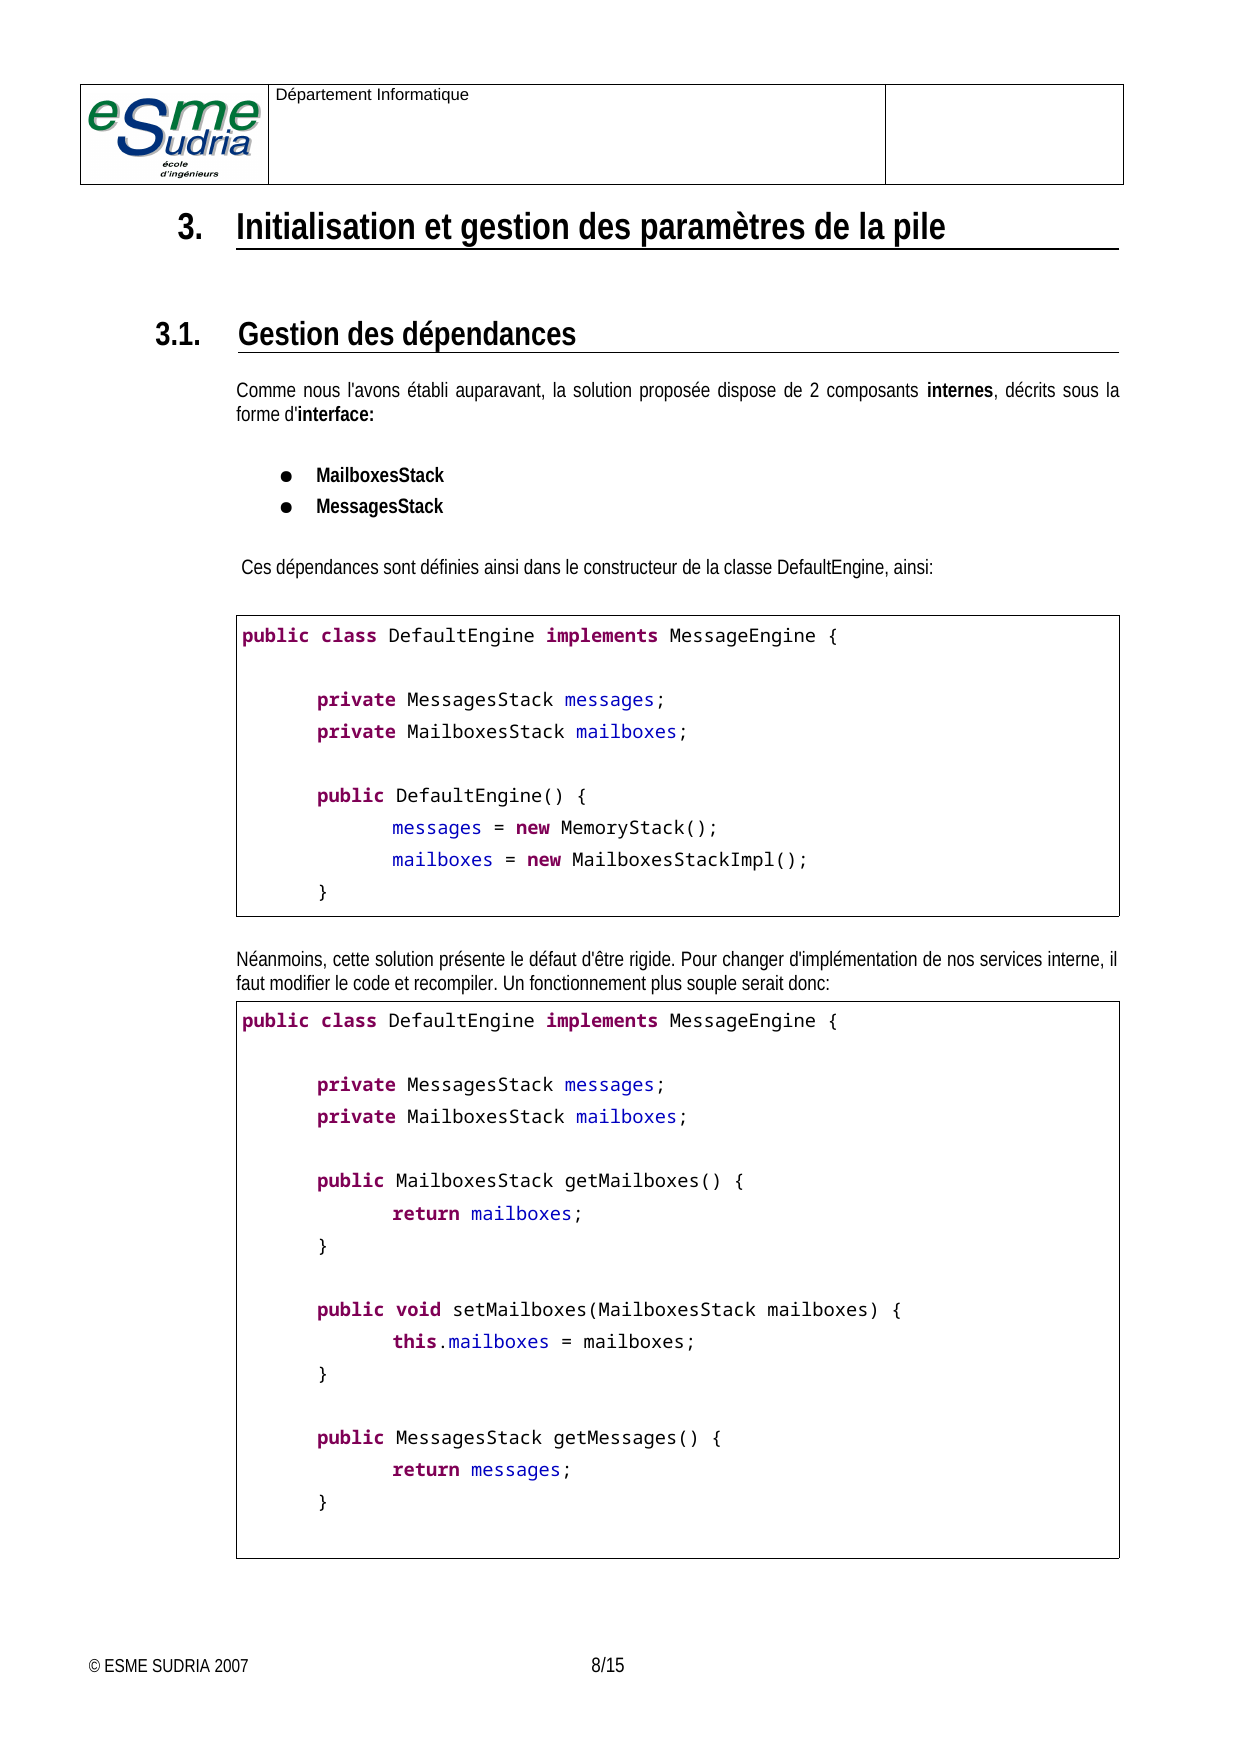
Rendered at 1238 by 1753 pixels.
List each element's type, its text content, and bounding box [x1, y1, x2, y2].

table_header public class DefaultEngine implements MessageEngine { private MessagesStack messages; private MailboxesStack mailboxes; public DefaultEngine() { messages = new MemoryStack(); mailboxes = new MailboxesStackImpl(); } [237, 616, 1119, 916]
list Ces dépendances sont définies ainsi dans le constructeur de la classe DefaultEngine, ainsi: [236, 555, 1119, 579]
list MessagesStack [311, 494, 1119, 518]
text Comme nous l'avons établi auparavant, la solution proposée dispose de 2 composants internes, décrits sous la forme d'interface: [236, 378, 1119, 426]
subtitle Initialisation et gestion des paramètres de la pile [236, 204, 1119, 248]
subtitle Gestion des dépendances [238, 314, 1119, 352]
list MailboxesStack [311, 463, 1119, 487]
text Néanmoins, cette solution présente le défaut d'être rigide. Pour changer d'implémentation de nos services interne, il faut modifier le code et recompiler. Un fonctionnement plus souple serait donc: [236, 947, 1119, 995]
picture [86, 93, 263, 182]
table_header public class DefaultEngine implements MessageEngine { private MessagesStack messages; private MailboxesStack mailboxes; public MailboxesStack getMailboxes() { return mailboxes; } public void setMailboxes(MailboxesStack mailboxes) { this.mailboxes = mailboxes; } public MessagesStack getMessages() { return messages; } [237, 1002, 1119, 1558]
